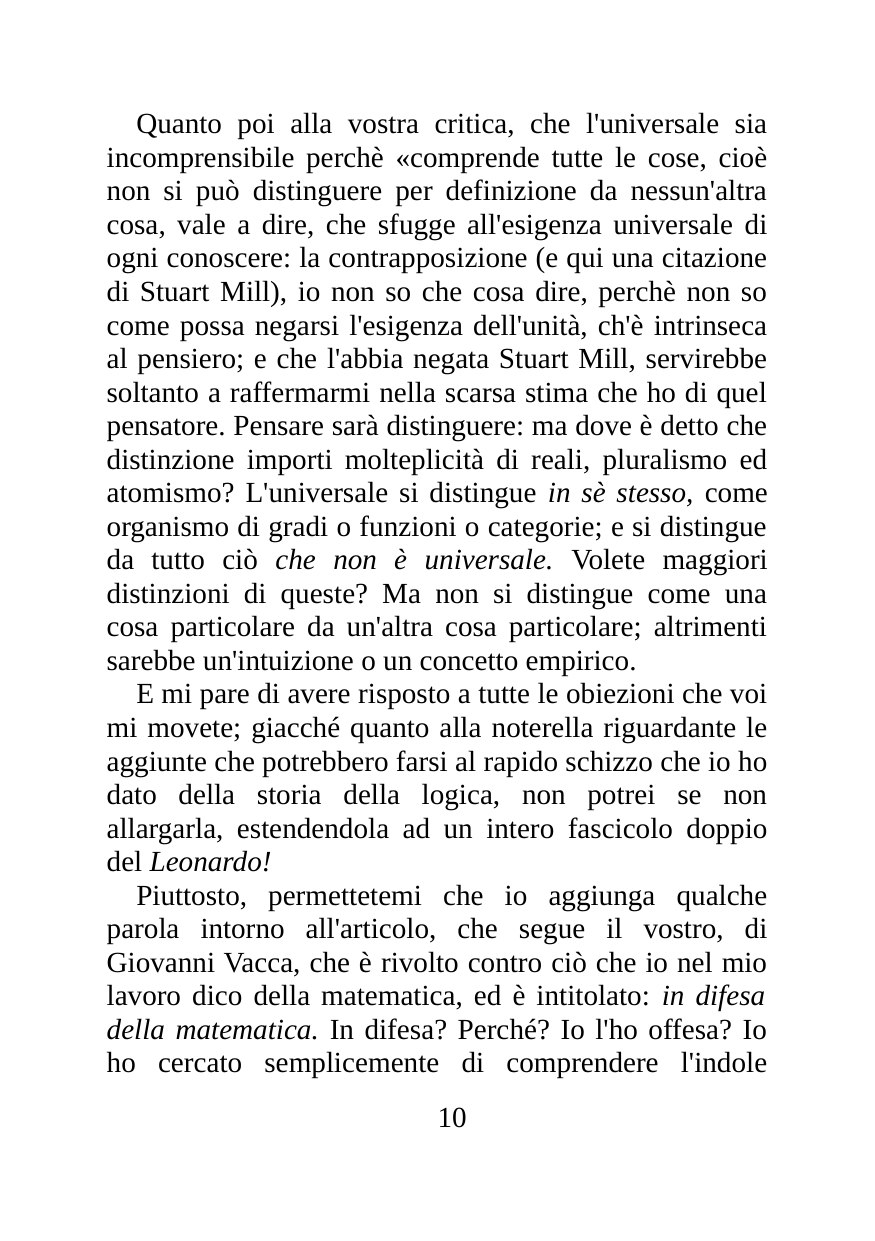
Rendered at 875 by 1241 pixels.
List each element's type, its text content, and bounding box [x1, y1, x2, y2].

text Piuttosto, permettetemi che io aggiunga qualche parola intorno all'articolo, che segue il vostro, di Giovanni Vacca, che è rivolto contro ciò che io nel mio lavoro dico della matematica, ed è intitolato: in difesa della matematica. In difesa? Perché? Io l'ho offesa? Io ho cercato semplicemente di comprendere l'indole [106, 878, 768, 1079]
text Quanto poi alla vostra critica, che l'universale sia incomprensibile perchè «comprende tutte le cose, cioè non si può distinguere per definizione da nessun'altra cosa, vale a dire, che sfugge all'esigenza universale di ogni conoscere: la contrapposizione (e qui una citazione di Stuart Mill), io non so che cosa dire, perchè non so come possa negarsi l'esigenza dell'unità, ch'è intrinseca al pensiero; e che l'abbia negata Stuart Mill, servirebbe soltanto a raffermarmi nella scarsa stima che ho di quel pensatore. Pensare sarà distinguere: ma dove è detto che distinzione importi molteplicità di reali, pluralismo ed atomismo? L'universale si distingue in sè stesso, come organismo di gradi o funzioni o categorie; e si distingue da tutto ciò che non è universale. Volete maggiori distinzioni di queste? Ma non si distingue come una cosa particolare da un'altra cosa particolare; altrimenti sarebbe un'intuizione o un concetto empirico. [106, 106, 768, 677]
text E mi pare di avere risposto a tutte le obiezioni che voi mi movete; giacché quanto alla noterella riguardante le aggiunte che potrebbero farsi al rapido schizzo che io ho dato della storia della logica, non potrei se non allargarla, estendendola ad un intero fascicolo doppio del Leonardo! [106, 677, 768, 878]
